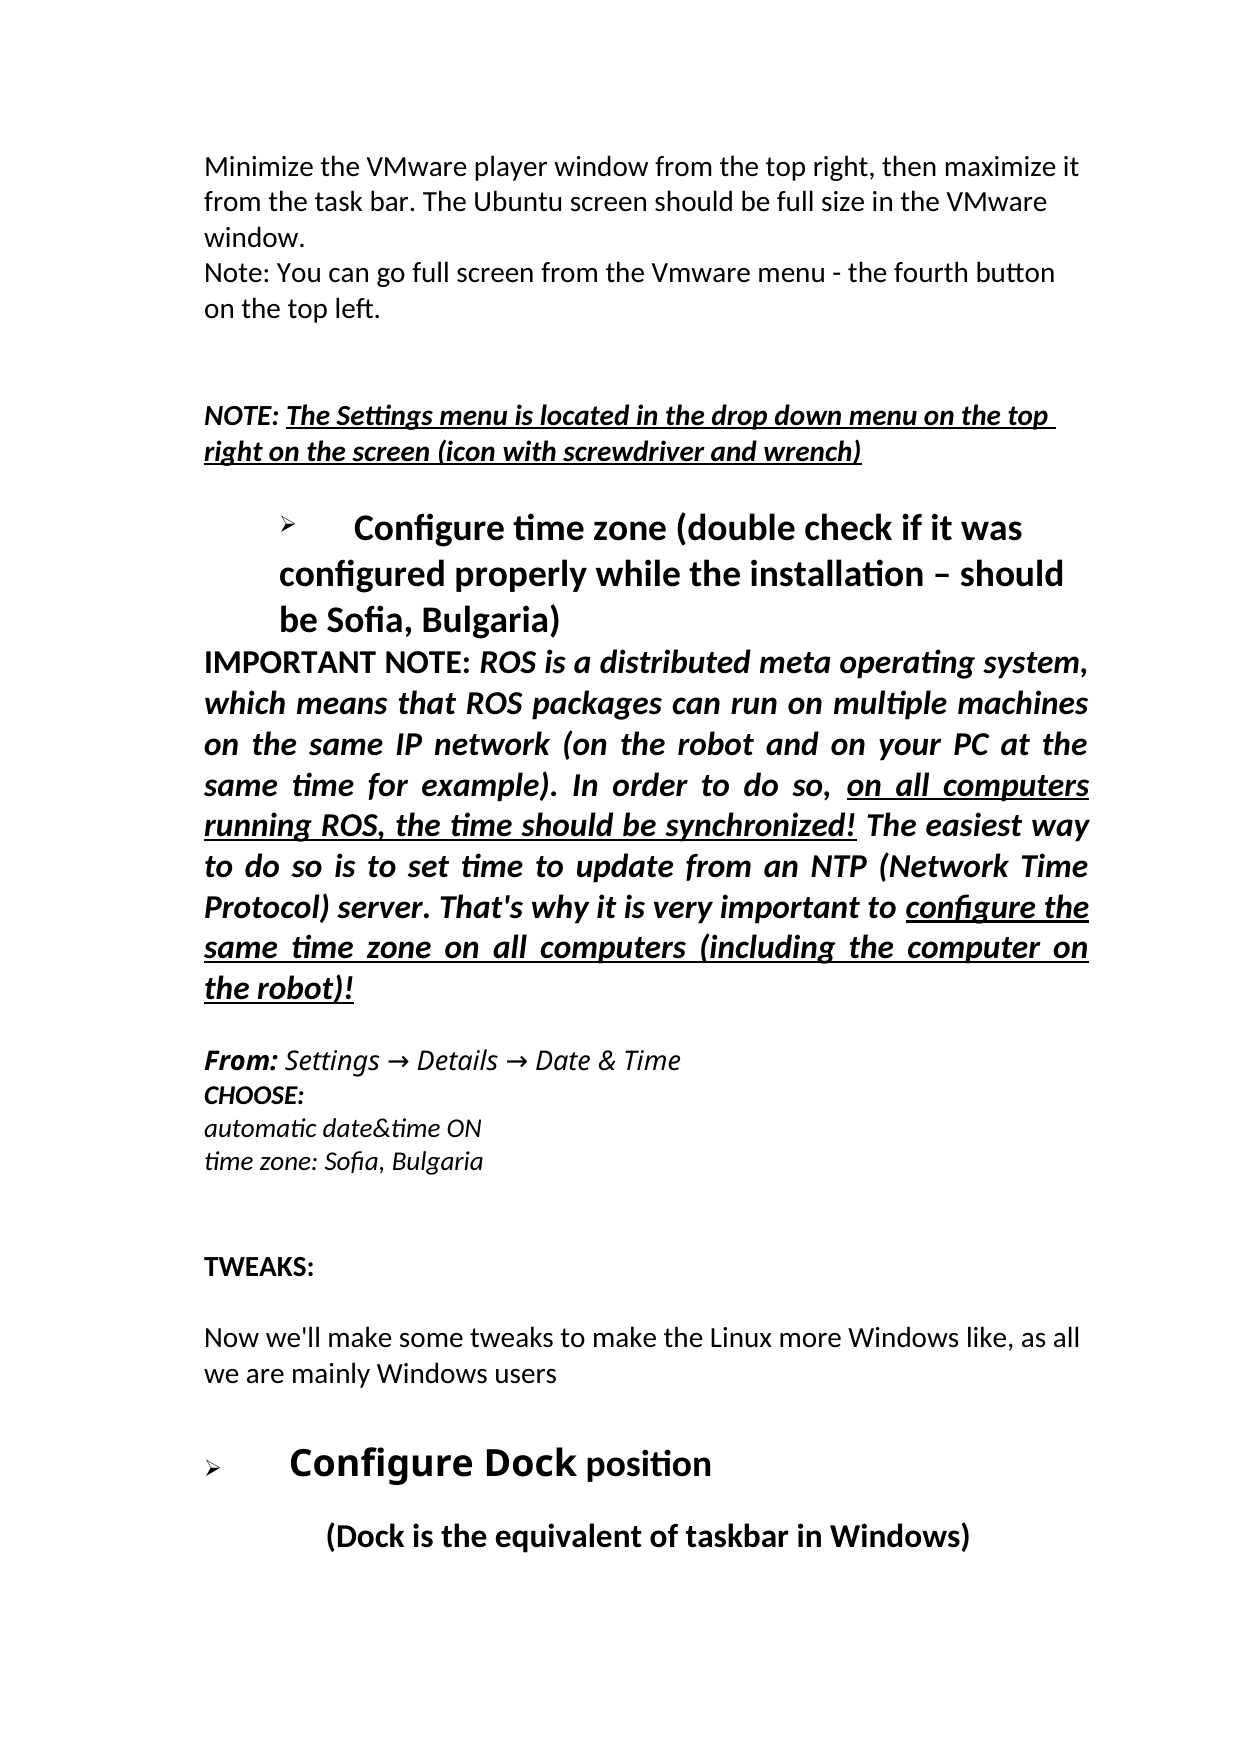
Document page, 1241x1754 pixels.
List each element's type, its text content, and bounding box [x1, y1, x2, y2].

text TWEAKS: [204, 1248, 1093, 1284]
list Configure Dock position [204, 1436, 1093, 1487]
text NOTE: The Settings menu is located in the drop down menu on the top right on the screen (icon with screwdriver and wrench) [204, 397, 1093, 468]
text Minimize the VMware player window from the top right, then maximize it from the task bar. The Ubuntu screen should be full size in the VMware window. [204, 148, 1093, 254]
text automatic date&time ON [204, 1111, 1093, 1144]
text IMPORTANT NOTE: ROS is a distributed meta operating system, which means that ROS packages can run on multiple machines on the same IP network (on the robot and on your PC at the same time for example). In order to do so, on all computers running ROS, the time should be synchronized! The easiest way to do so is to set time to update from an NTP (Network Time Protocol) server. That's why it is very important to configure the same time zone on all computers (including the computer on the robot)! [204, 641, 1093, 1008]
text time zone: Sofia, Bulgaria [204, 1144, 1093, 1177]
text Note: You can go full screen from the Vmware menu - the fourth button on the top left. [204, 254, 1093, 326]
text (Dock is the equivalent of taskbar in Windows) [204, 1516, 1093, 1556]
list Configure time zone (double check if it was configured properly while the installation – should be Sofia, Bulgaria) [279, 504, 1093, 641]
text CHOOSE: [204, 1078, 1093, 1111]
text Now we'll make some tweaks to make the Linux more Windows like, as all we are mainly Windows users [204, 1319, 1093, 1391]
text From: Settings → Details → Date & Time [204, 1041, 1093, 1078]
